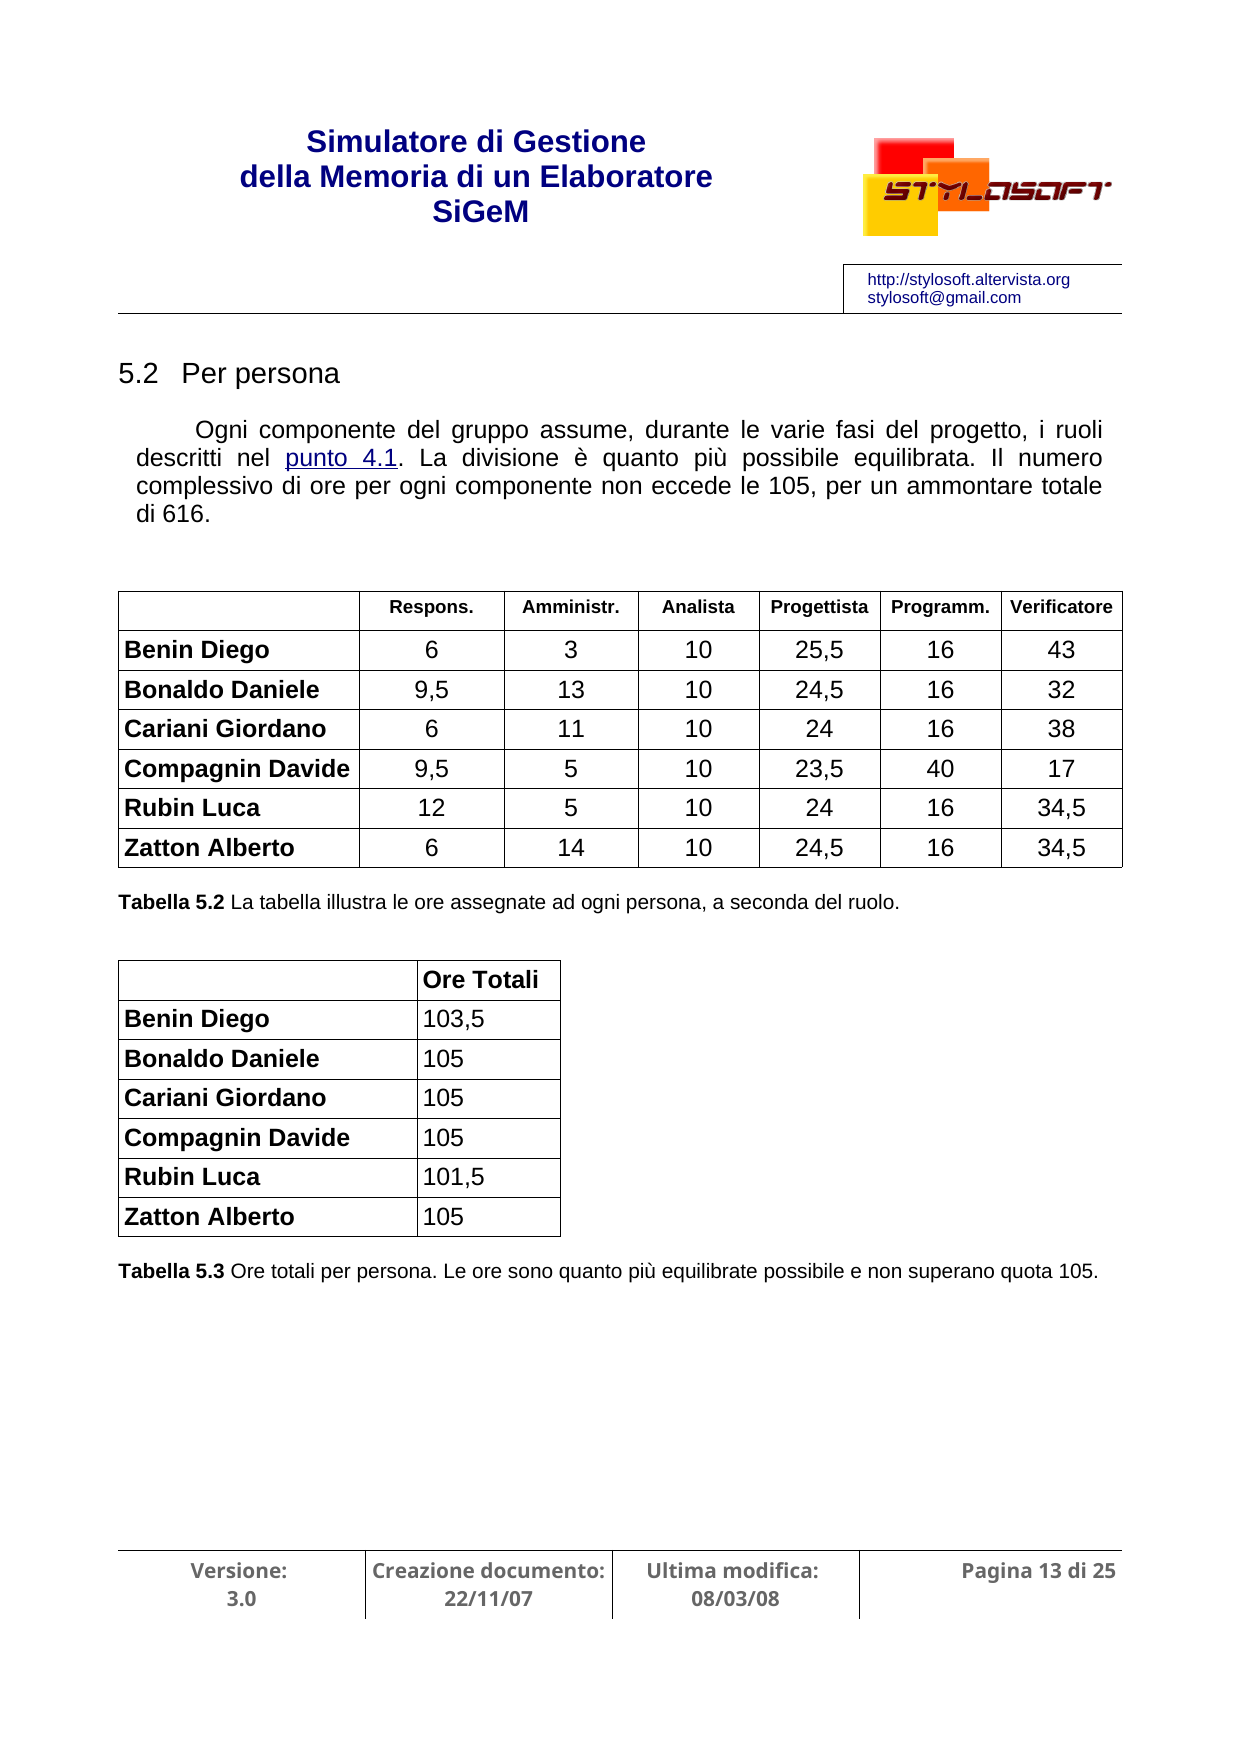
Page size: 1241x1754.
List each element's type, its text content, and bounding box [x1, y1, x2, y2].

table_header Analista [639, 592, 759, 630]
table_cell 105 [418, 1080, 560, 1118]
table_cell 101,5 [418, 1159, 560, 1197]
table_cell Compagnin Davide [119, 1119, 417, 1157]
table_cell Benin Diego [119, 631, 359, 669]
table_header [119, 961, 417, 999]
table_cell Cariani Giordano [119, 1080, 417, 1118]
table_cell 10 [639, 789, 759, 827]
table_cell 6 [360, 829, 504, 867]
table_cell 24 [760, 789, 880, 827]
table_cell Rubin Luca [119, 789, 359, 827]
table_cell 13 [505, 671, 638, 709]
table_cell 10 [639, 631, 759, 669]
table_cell 32 [1002, 671, 1122, 709]
table_cell Bonaldo Daniele [119, 671, 359, 709]
table_cell Rubin Luca [119, 1159, 417, 1197]
table_cell 25,5 [760, 631, 880, 669]
table_cell 105 [418, 1198, 560, 1236]
text Ogni componente del gruppo assume, durante le varie fasi del progetto, i ruoli descritti nel punto 4.1. La divisione è quanto più possibile equilibrata. Il numero complessivo di ore per ogni componente non eccede le 105, per un ammontare totale di 616. [136, 416, 1104, 527]
table_cell 6 [360, 710, 504, 748]
table_cell 16 [881, 710, 1001, 748]
table_cell Bonaldo Daniele [119, 1040, 417, 1078]
table_cell 5 [505, 789, 638, 827]
table_cell 11 [505, 710, 638, 748]
table_cell 16 [881, 829, 1001, 867]
table_header [119, 592, 359, 630]
table_cell 10 [639, 750, 759, 788]
table_cell 10 [639, 829, 759, 867]
table_cell 105 [418, 1119, 560, 1157]
table_cell 16 [881, 789, 1001, 827]
table_cell 105 [418, 1040, 560, 1078]
table_header Verificatore [1002, 592, 1122, 630]
table_cell 10 [639, 710, 759, 748]
table_cell 38 [1002, 710, 1122, 748]
table_cell 14 [505, 829, 638, 867]
table_header Amministr. [505, 592, 638, 630]
table_cell 43 [1002, 631, 1122, 669]
table_cell Cariani Giordano [119, 710, 359, 748]
subtitle Per persona [118, 357, 1122, 389]
table_cell 34,5 [1002, 789, 1122, 827]
table_cell 24,5 [760, 671, 880, 709]
picture [848, 123, 1117, 247]
table_cell 34,5 [1002, 829, 1122, 867]
text Tabella 5.2 La tabella illustra le ore assegnate ad ogni persona, a seconda del ruolo. [118, 890, 1122, 913]
table_cell 23,5 [760, 750, 880, 788]
table_cell 5 [505, 750, 638, 788]
table_header Programm. [881, 592, 1001, 630]
table_cell Benin Diego [119, 1001, 417, 1039]
table_cell Zatton Alberto [119, 1198, 417, 1236]
table_cell 24 [760, 710, 880, 748]
table_cell Zatton Alberto [119, 829, 359, 867]
table_cell 10 [639, 671, 759, 709]
table_header Progettista [760, 592, 880, 630]
table_cell 6 [360, 631, 504, 669]
table_cell 9,5 [360, 671, 504, 709]
table_header Respons. [360, 592, 504, 630]
table_cell 103,5 [418, 1001, 560, 1039]
table_cell 17 [1002, 750, 1122, 788]
table_cell 3 [505, 631, 638, 669]
text Tabella 5.3 Ore totali per persona. Le ore sono quanto più equilibrate possibile e non superano quota 105. [118, 1260, 1122, 1283]
table_cell 16 [881, 631, 1001, 669]
table_cell Compagnin Davide [119, 750, 359, 788]
table_cell 9,5 [360, 750, 504, 788]
table_cell 40 [881, 750, 1001, 788]
table_cell 16 [881, 671, 1001, 709]
table_header Ore Totali [418, 961, 560, 999]
table_cell 12 [360, 789, 504, 827]
table_cell 24,5 [760, 829, 880, 867]
